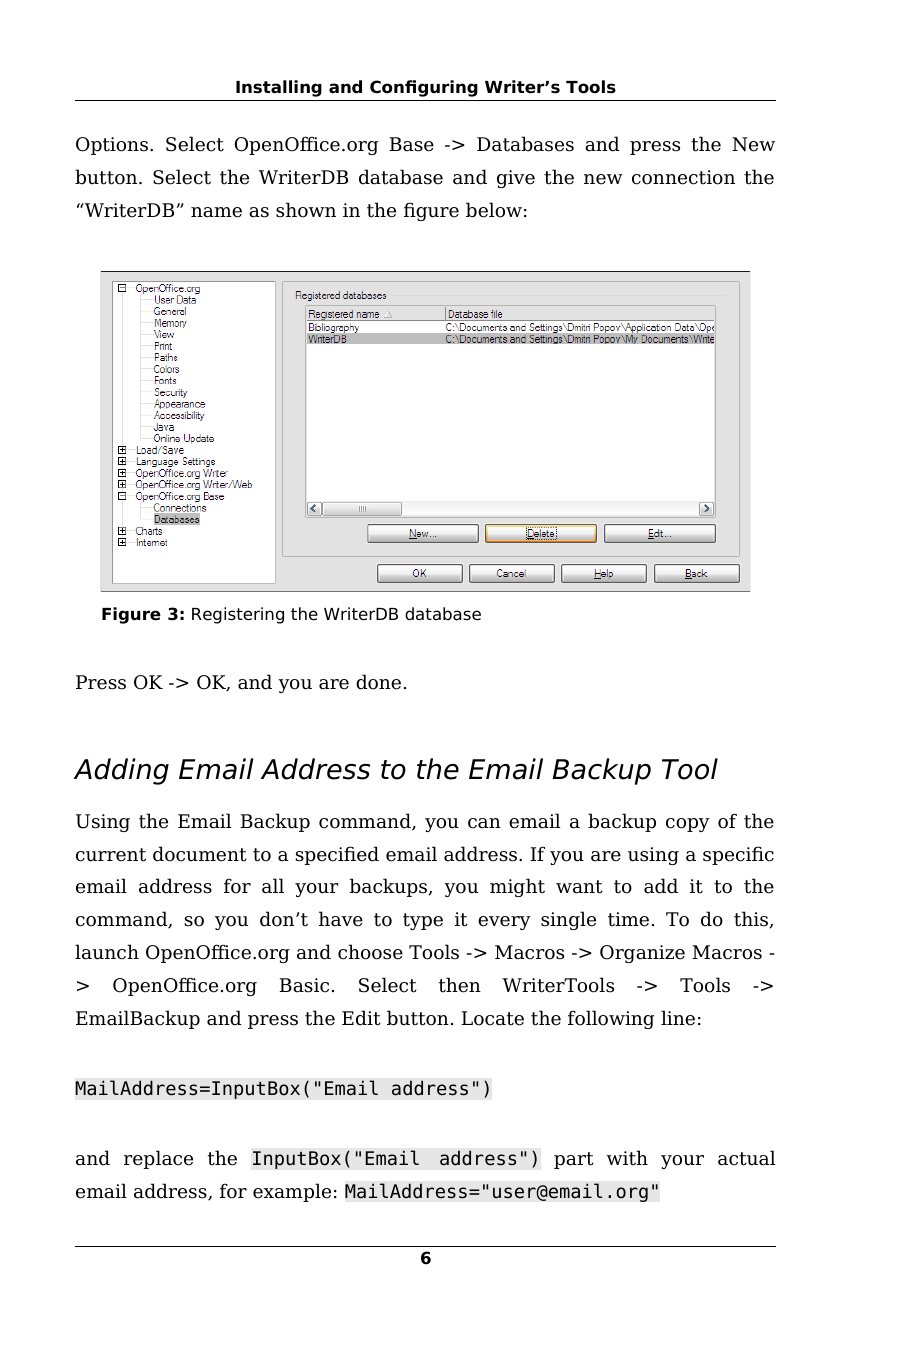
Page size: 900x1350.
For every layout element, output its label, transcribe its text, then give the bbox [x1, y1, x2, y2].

subtitle Adding Email Address to the Email Backup Tool [75, 754, 776, 786]
text Using the Email Backup command, you can email a backup copy of the current document to a specified email address. If you are using a specific email address for all your backups, you might want to add it to the command, so you don’t have to type it every single time. To do this, launch OpenOffice.org and choose Tools -> Macros -> Organize Macros -> OpenOffice.org Basic. Select then WriterTools -> Tools -> EmailBackup and press the Edit button. Locate the following line: [75, 811, 776, 1030]
text Options. Select OpenOffice.org Base -> Databases and press the New button. Select the WriterDB database and give the new connection the “WriterDB” name as shown in the figure below: [75, 134, 776, 221]
text and replace the InputBox("Email address") part with your actual email address, for example: MailAddress="user@email.org" [75, 1148, 776, 1202]
picture [100, 271, 751, 592]
text Press OK -> OK, and you are done. [75, 672, 776, 694]
text Figure 3: Registering the WriterDB database [101, 592, 750, 624]
text MailAddress=InputBox("Email address") [492, 1078, 776, 1100]
